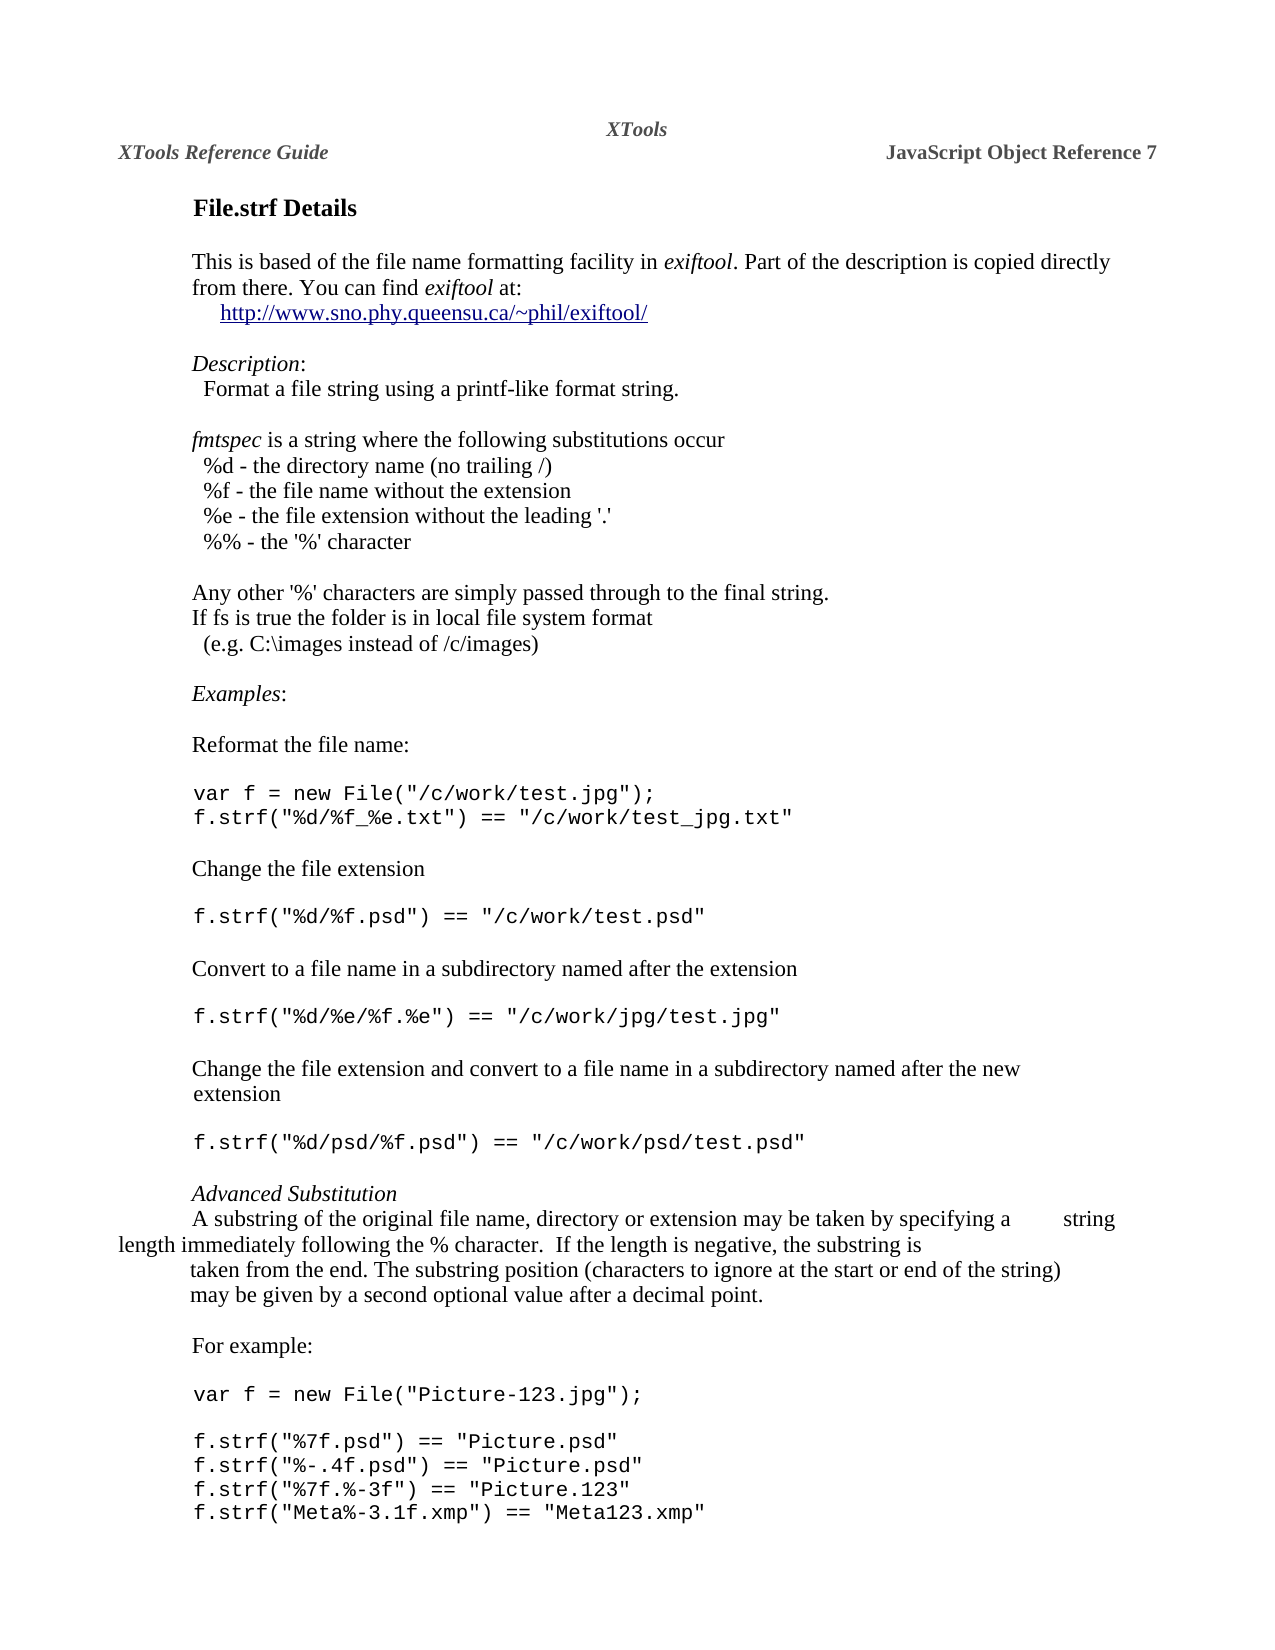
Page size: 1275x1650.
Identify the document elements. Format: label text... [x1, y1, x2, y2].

text f.strf("%-.4f.psd") == "Picture.psd" [118, 1455, 1157, 1479]
text Advanced Substitution [118, 1181, 1157, 1206]
text %d - the directory name (no trailing /) [118, 453, 1157, 478]
text f.strf("%d/%e/%f.%e") == "/c/work/jpg/test.jpg" [118, 1006, 1157, 1030]
text f.strf("%7f.%-3f") == "Picture.123" [118, 1479, 1157, 1502]
text Any other '%' characters are simply passed through to the final string. [118, 580, 1157, 605]
text %f - the file name without the extension [118, 478, 1157, 503]
text Examples: [118, 681, 1157, 707]
text A substring of the original file name, directory or extension may be taken by specifying a string length immediately following the % character. If the length is negative, the substring is taken from the end. The substring position (characters to ignore at the start or end of the string) may be given by a second optional value after a decimal point. [118, 1206, 1157, 1308]
text %% - the '%' character [118, 529, 1157, 554]
text var f = new File("Picture-123.jpg"); [118, 1384, 1157, 1408]
text Change the file extension and convert to a file name in a subdirectory named after the new extension [118, 1056, 1157, 1106]
text http://www.sno.phy.queensu.ca/~phil/exiftool/ [118, 300, 1157, 326]
text Change the file extension [118, 856, 1157, 881]
text var f = new File("/c/work/test.jpg"); [118, 783, 1157, 807]
text Format a file string using a printf-like format string. [118, 376, 1157, 402]
text For example: [118, 1333, 1157, 1359]
text f.strf("%d/%f_%e.txt") == "/c/work/test_jpg.txt" [118, 807, 1157, 830]
text This is based of the file name formatting facility in exiftool. Part of the description is copied directly from there. You can find exiftool at: [118, 249, 1157, 300]
text Description: [118, 351, 1157, 376]
text Convert to a file name in a subdirectory named after the extension [118, 956, 1157, 1006]
text f.strf("%d/psd/%f.psd") == "/c/work/psd/test.psd" [118, 1132, 1157, 1155]
text f.strf("%7f.psd") == "Picture.psd" [118, 1431, 1157, 1455]
text f.strf("%d/%f.psd") == "/c/work/test.psd" [118, 907, 1157, 930]
text Reformat the file name: [118, 732, 1157, 758]
text (e.g. C:\images instead of /c/images) [118, 631, 1157, 656]
text If fs is true the folder is in local file system format [118, 605, 1157, 631]
text File.strf Details [193, 194, 1157, 222]
text f.strf("Meta%-3.1f.xmp") == "Meta123.xmp" [118, 1502, 1157, 1526]
text %e - the file extension without the leading '.' [118, 503, 1157, 529]
text fmtspec is a string where the following substitutions occur [118, 427, 1157, 453]
